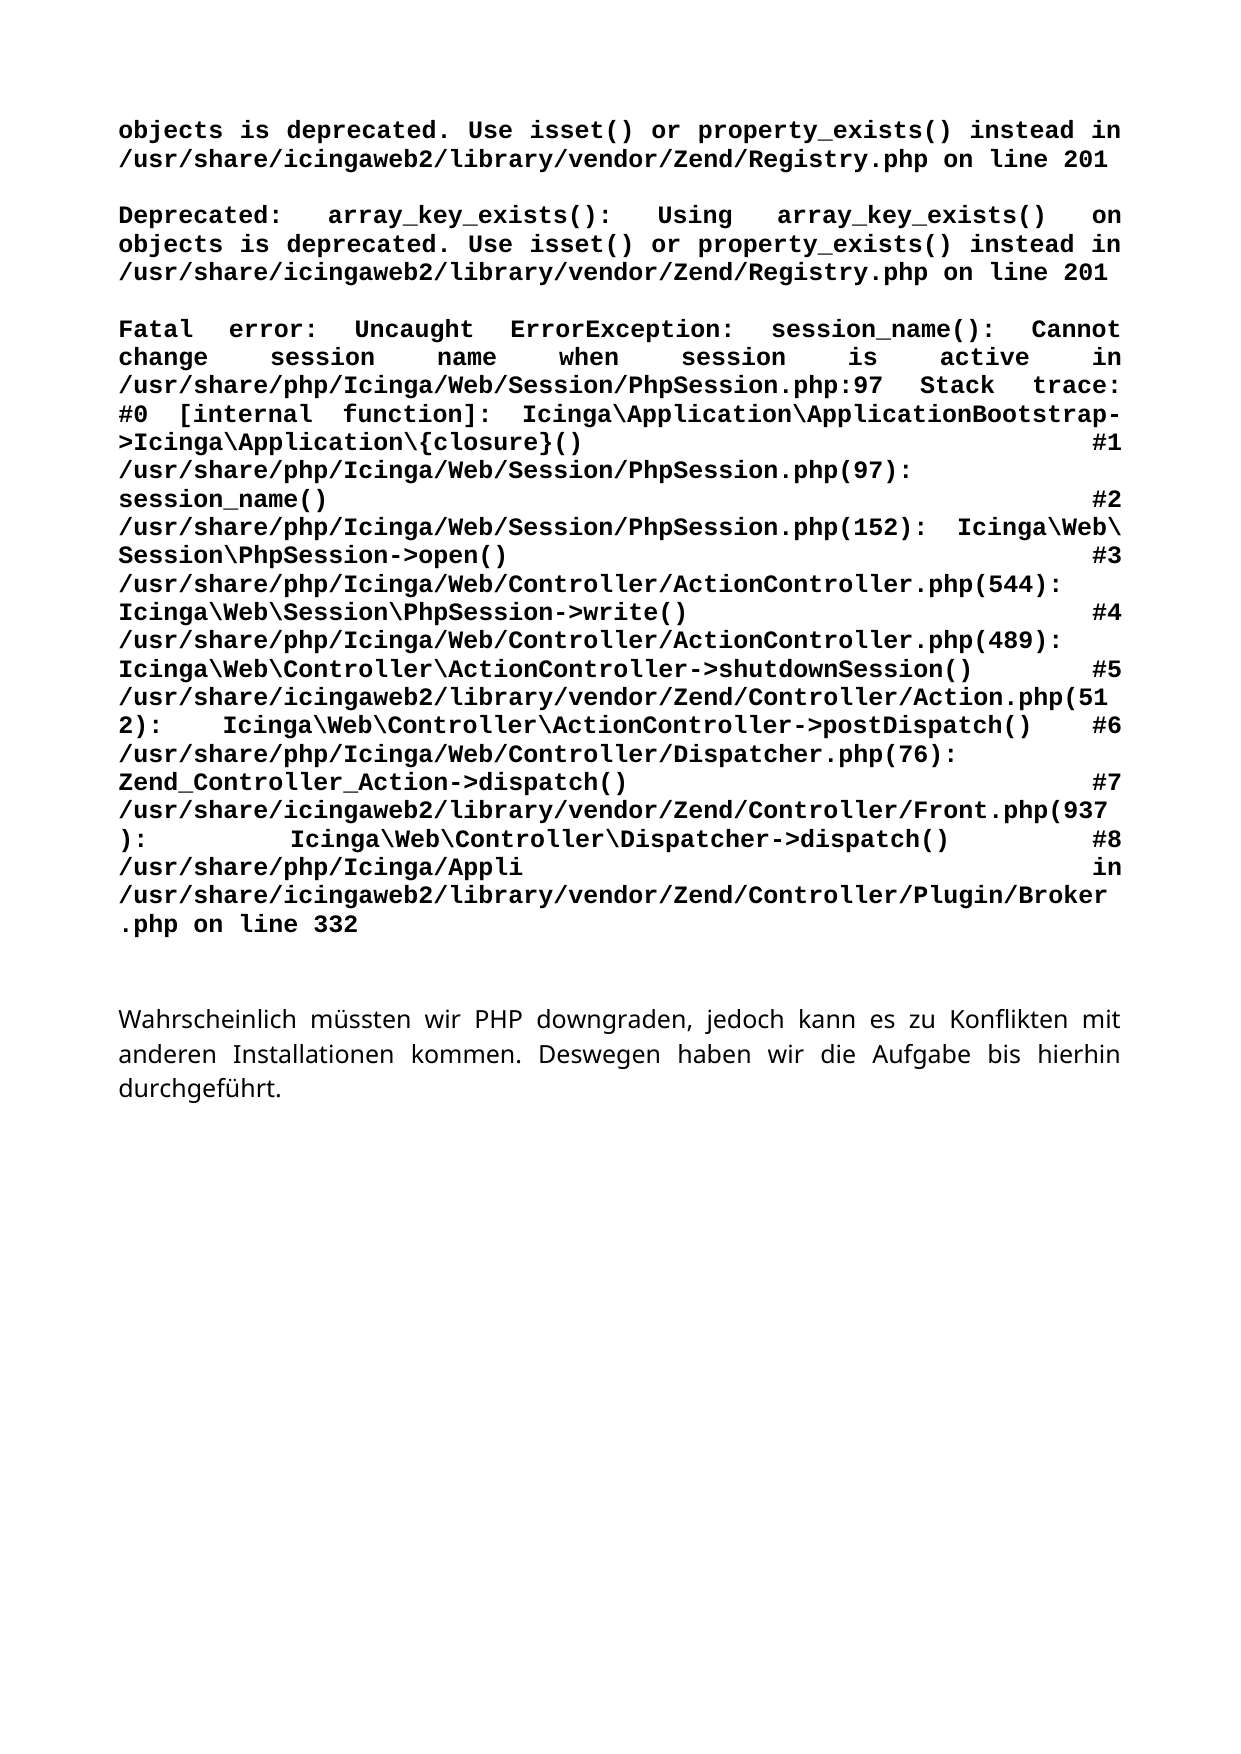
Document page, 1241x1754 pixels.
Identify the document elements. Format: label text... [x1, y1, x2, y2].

text Deprecated: array_key_exists(): Using array_key_exists() on objects is deprecated. Use isset() or property_exists() instead in /usr/share/icingaweb2/library/vendor/Zend/Registry.php on line 201 [118, 203, 1122, 288]
text objects is deprecated. Use isset() or property_exists() instead in /usr/share/icingaweb2/library/vendor/Zend/Registry.php on line 201 [118, 118, 1122, 175]
text Fatal error: Uncaught ErrorException: session_name(): Cannot change session name when session is active in /usr/share/php/Icinga/Web/Session/PhpSession.php:97 Stack trace: #0 [internal function]: Icinga\Application\ApplicationBootstrap->Icinga\Application\{closure}() #1 /usr/share/php/Icinga/Web/Session/PhpSession.php(97): session_name() #2 /usr/share/php/Icinga/Web/Session/PhpSession.php(152): Icinga\Web\Session\PhpSession->open() #3 /usr/share/php/Icinga/Web/Controller/ActionController.php(544): Icinga\Web\Session\PhpSession->write() #4 /usr/share/php/Icinga/Web/Controller/ActionController.php(489): Icinga\Web\Controller\ActionController->shutdownSession() #5 /usr/share/icingaweb2/library/vendor/Zend/Controller/Action.php(512): Icinga\Web\Controller\ActionController->postDispatch() #6 /usr/share/php/Icinga/Web/Controller/Dispatcher.php(76): Zend_Controller_Action->dispatch() #7 /usr/share/icingaweb2/library/vendor/Zend/Controller/Front.php(937): Icinga\Web\Controller\Dispatcher->dispatch() #8 /usr/share/php/Icinga/Appli in /usr/share/icingaweb2/library/vendor/Zend/Controller/Plugin/Broker.php on line 332 [118, 316, 1122, 940]
text Wahrscheinlich müssten wir PHP downgraden, jedoch kann es zu Konflikten mit anderen Installationen kommen. Deswegen haben wir die Aufgabe bis hierhin durchgeführt. [118, 1002, 1122, 1104]
